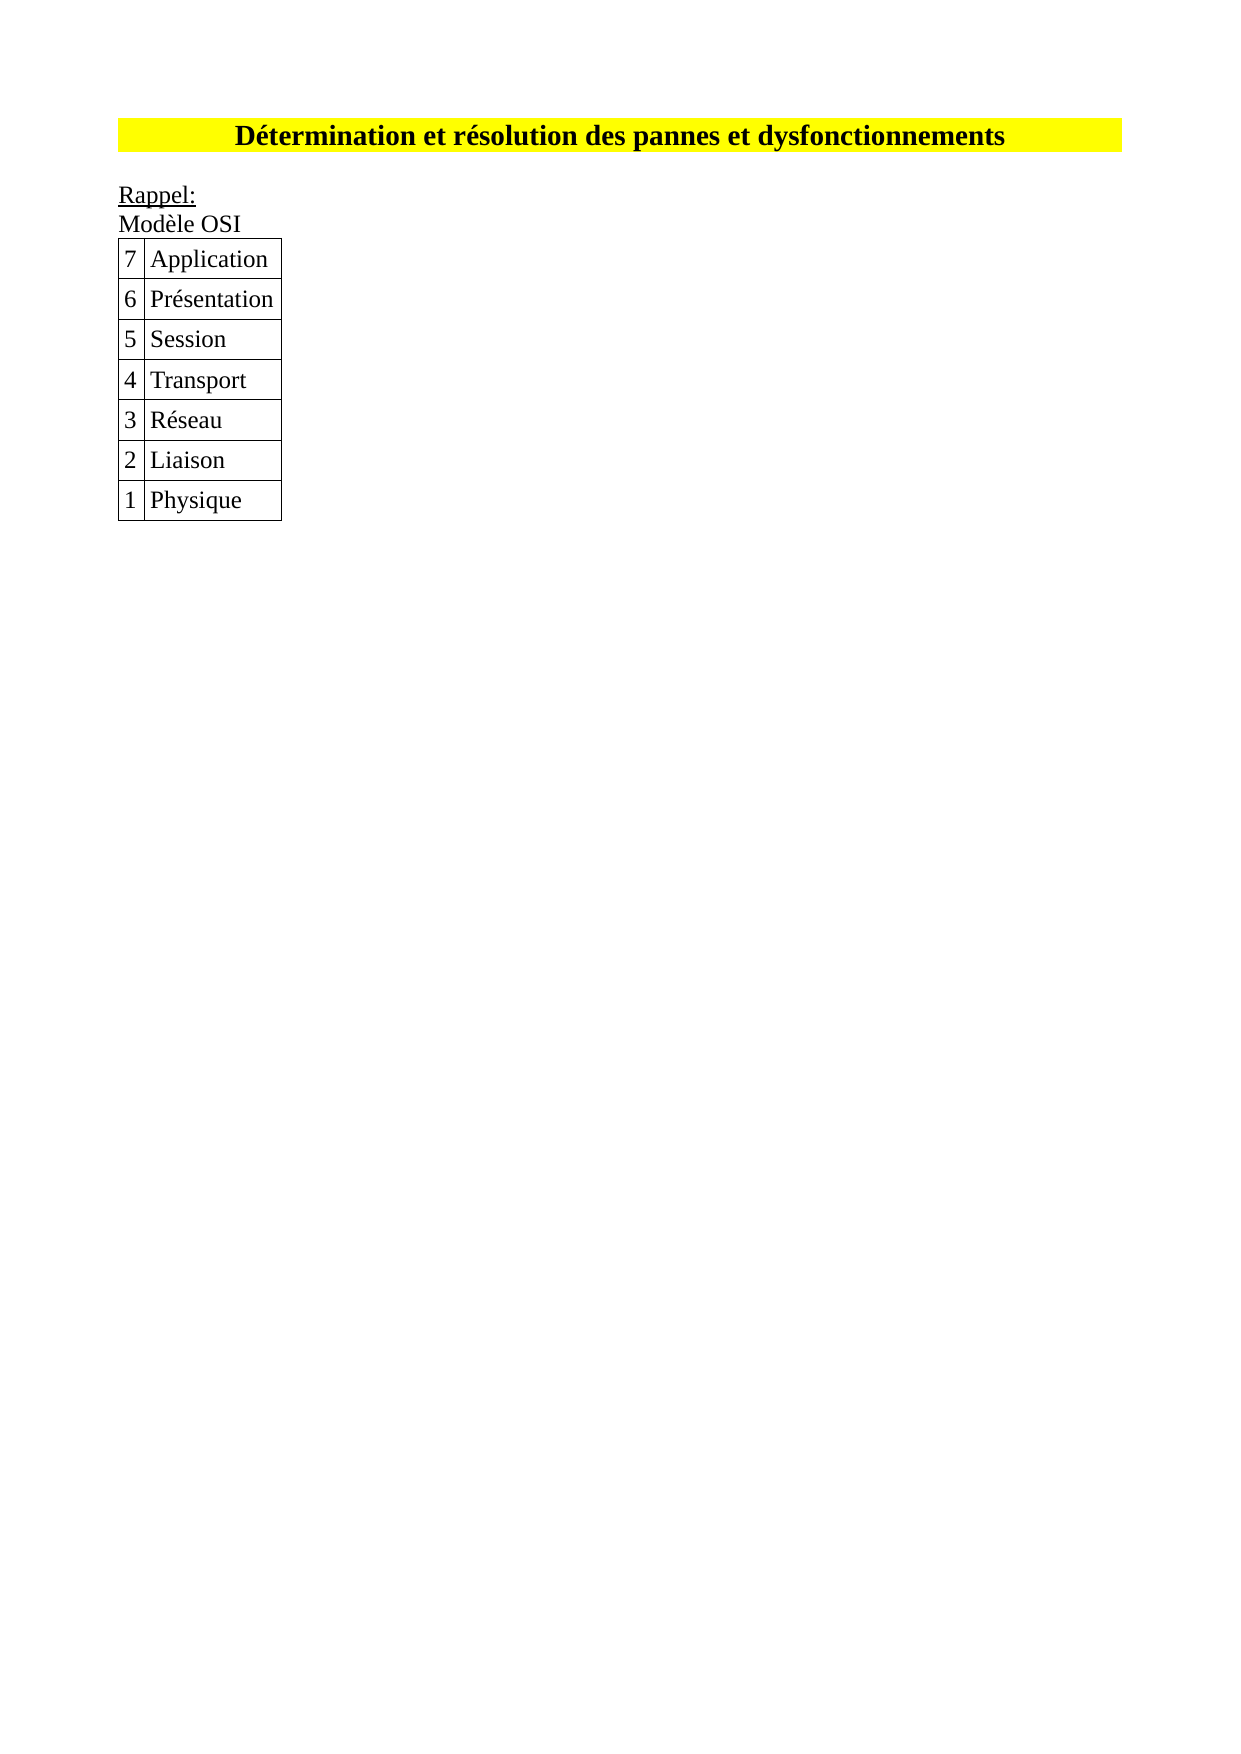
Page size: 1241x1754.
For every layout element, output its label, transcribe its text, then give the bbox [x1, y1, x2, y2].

table_cell 3 [119, 400, 144, 439]
text Modèle OSI [118, 209, 1122, 238]
text Rappel: [118, 180, 1122, 209]
table_cell Session [145, 320, 281, 359]
table_cell 2 [119, 441, 144, 480]
table_cell Transport [145, 360, 281, 399]
table_cell 6 [119, 279, 144, 318]
table_header Application [145, 239, 281, 278]
table_cell Physique [145, 481, 281, 520]
table_header 7 [119, 239, 144, 278]
table_cell 1 [119, 481, 144, 520]
table_cell 5 [119, 320, 144, 359]
table_cell Liaison [145, 441, 281, 480]
table_cell Réseau [145, 400, 281, 439]
table_cell Présentation [145, 279, 281, 318]
text Détermination et résolution des pannes et dysfonctionnements [118, 118, 1122, 152]
table_cell 4 [119, 360, 144, 399]
